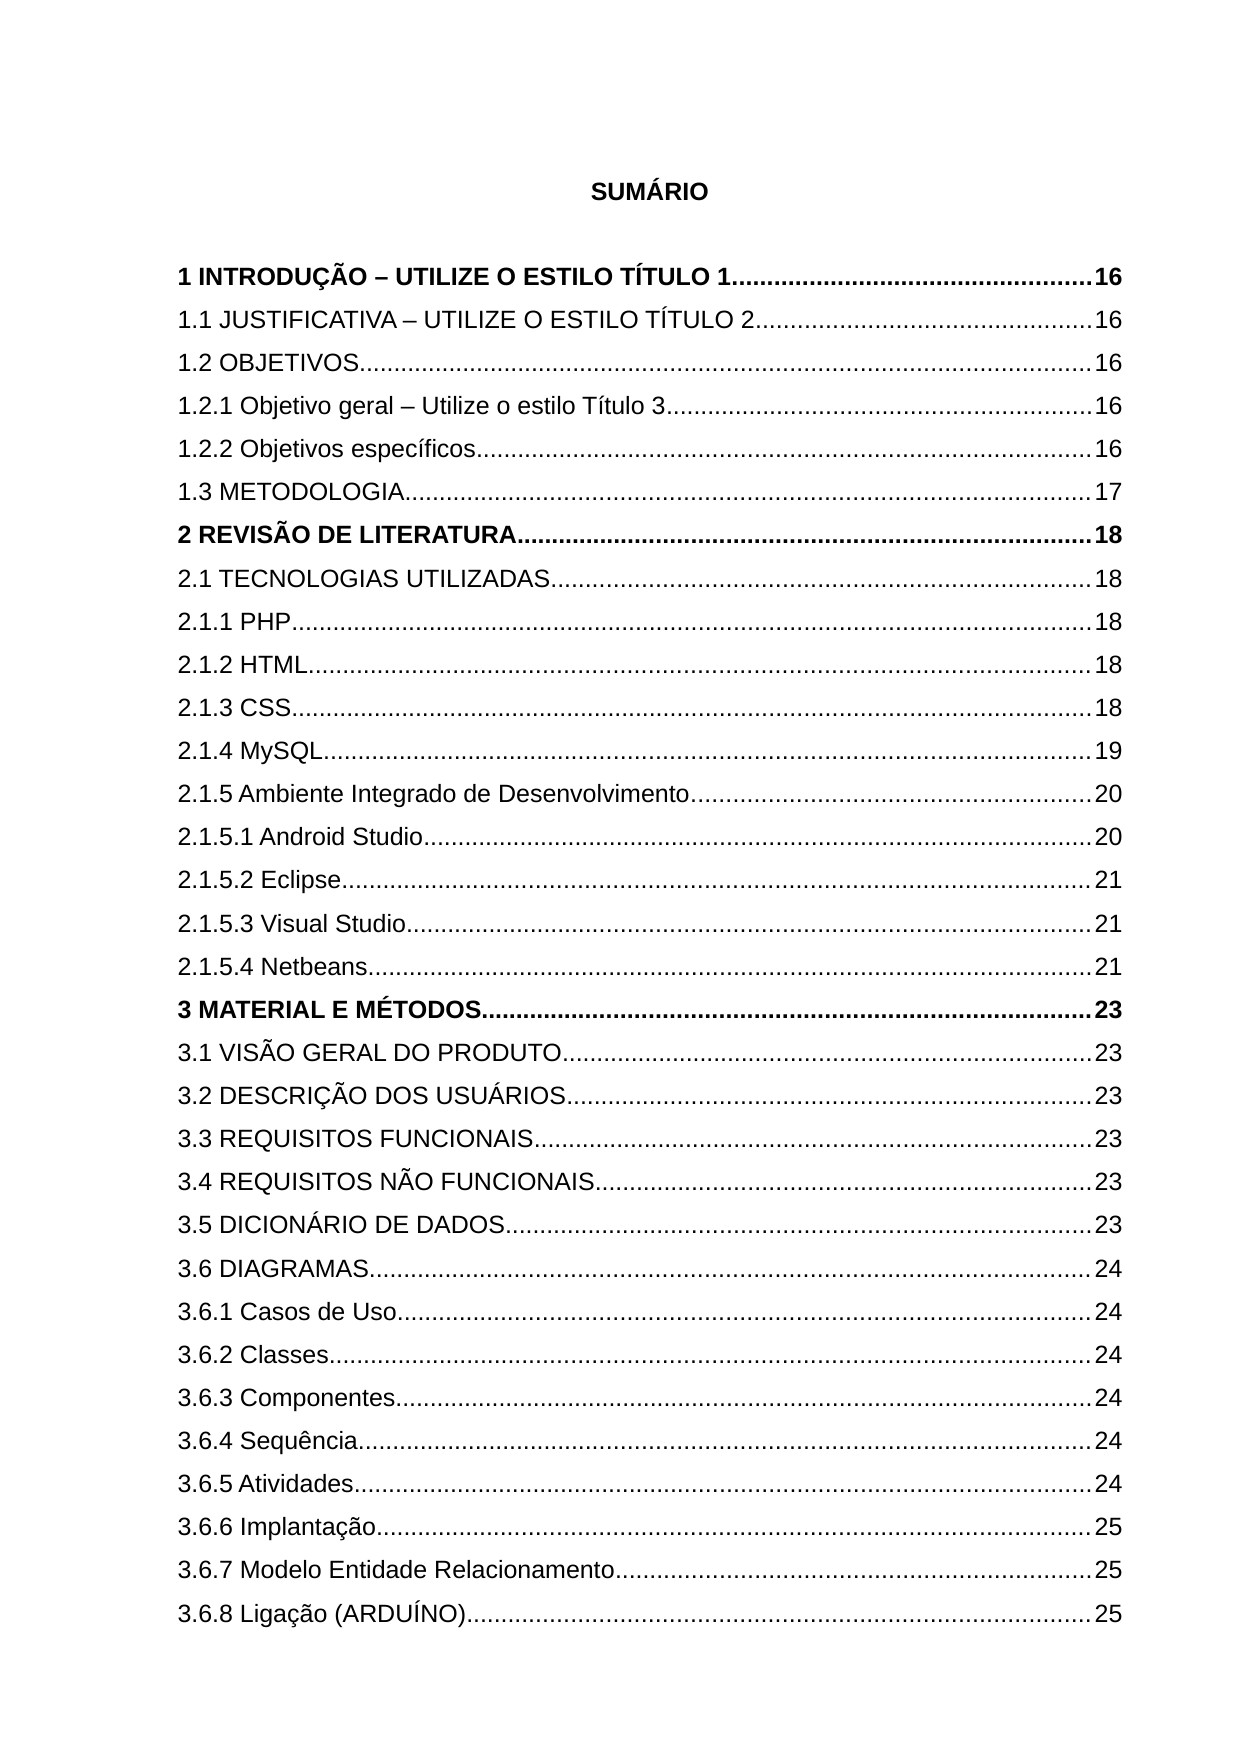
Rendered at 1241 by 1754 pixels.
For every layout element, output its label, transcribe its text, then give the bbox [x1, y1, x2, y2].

text 2.1.5.4 Netbeans 21 [177, 952, 1122, 980]
text 2.1.5.3 Visual Studio 21 [177, 908, 1122, 937]
text 3.6.6 Implantação 25 [177, 1512, 1122, 1541]
text 3.6.7 Modelo Entidade Relacionamento 25 [177, 1555, 1122, 1584]
text 3.6.5 Atividades 24 [177, 1469, 1122, 1498]
text 3.4 REQUISITOS NÃO FUNCIONAIS 23 [177, 1167, 1122, 1196]
text 3 MATERIAL E MÉTODOS 23 [177, 995, 1122, 1023]
text 3.6 DIAGRAMAS 24 [177, 1253, 1122, 1282]
text 2 REVISÃO DE LITERATURA 18 [177, 520, 1122, 549]
text 2.1.5.1 Android Studio 20 [177, 822, 1122, 851]
text 2.1.1 PHP 18 [177, 607, 1122, 635]
text 2.1.5 Ambiente Integrado de Desenvolvimento 20 [177, 779, 1122, 808]
text 1.3 METODOLOGIA 17 [177, 477, 1122, 506]
text 3.6.2 Classes 24 [177, 1340, 1122, 1368]
text 1.2.1 Objetivo geral – Utilize o estilo Título 3 16 [177, 391, 1122, 420]
text 1.1 JUSTIFICATIVA – utilize o estilo título 2 16 [177, 305, 1122, 333]
text 1.2.2 Objetivos específicos 16 [177, 434, 1122, 463]
text 3.3 REQUISITOS FUNCIONAIS 23 [177, 1124, 1122, 1153]
text 3.6.3 Componentes 24 [177, 1383, 1122, 1412]
text 3.6.4 Sequência 24 [177, 1426, 1122, 1455]
text 1.2 OBJETIVOS 16 [177, 348, 1122, 377]
text 3.6.8 Ligação (ARDUÍNO) 25 [177, 1598, 1122, 1627]
text 3.6.1 Casos de Uso 24 [177, 1297, 1122, 1325]
text 3.2 DESCRIÇÃO DOS USUÁRIOS 23 [177, 1081, 1122, 1110]
text 1 INTRODUÇÃO – UTILIZE O ESTILO TÍTULO 1 16 [177, 262, 1122, 290]
text 2.1.4 MySQL 19 [177, 736, 1122, 765]
text 2.1 TECNOLOGIAS UTILIZADAS 18 [177, 563, 1122, 592]
text 2.1.3 CSS 18 [177, 693, 1122, 722]
text 2.1.2 HTML 18 [177, 650, 1122, 678]
text 3.1 VISÃO GERAL DO PRODUTO 23 [177, 1038, 1122, 1067]
subtitle SUMÁRIO [177, 177, 1122, 206]
text 2.1.5.2 Eclipse 21 [177, 865, 1122, 894]
text 3.5 Dicionário de dados 23 [177, 1210, 1122, 1239]
